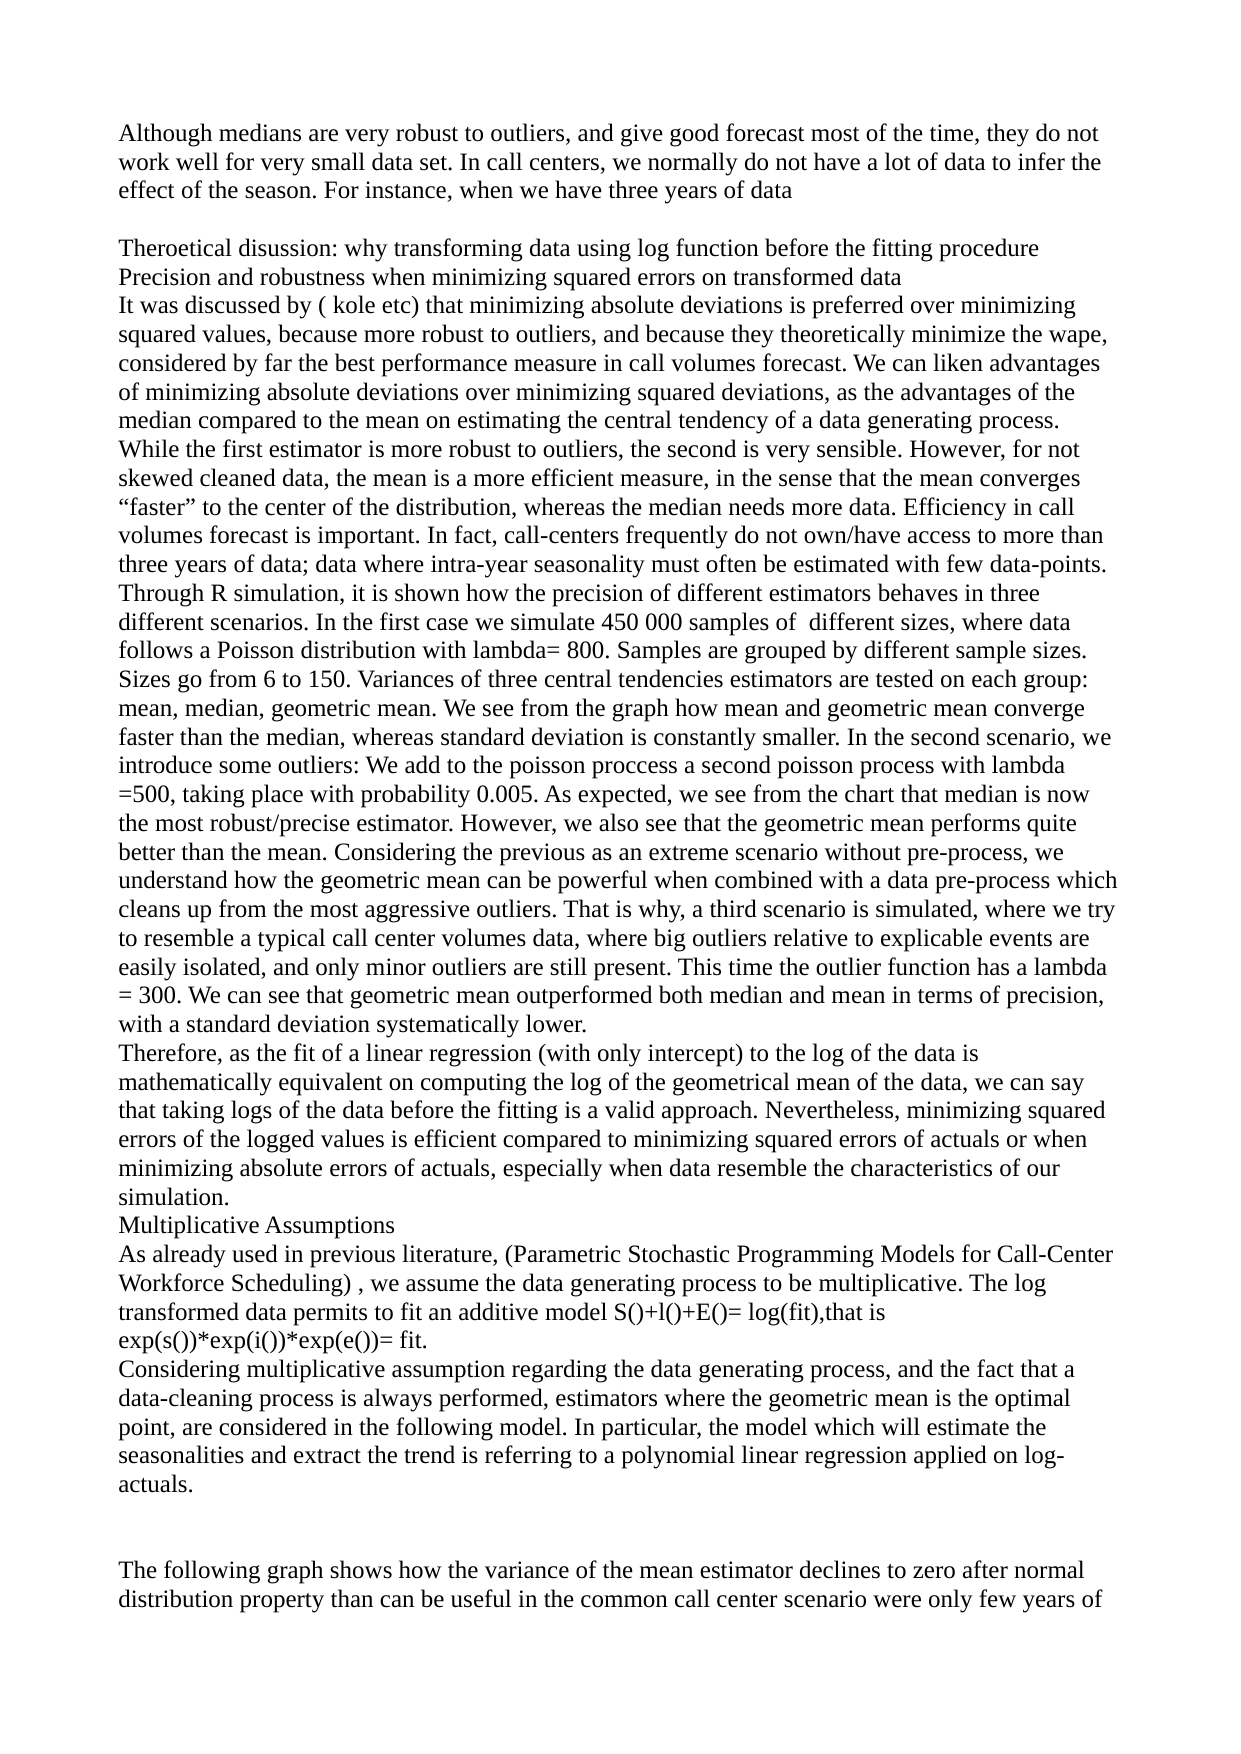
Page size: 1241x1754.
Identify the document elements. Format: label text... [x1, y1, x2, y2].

text As already used in previous literature, (Parametric Stochastic Programming Models for Call-Center Workforce Scheduling) , we assume the data generating process to be multiplicative. The log transformed data permits to fit an additive model S()+l()+E()= log(fit),that is exp(s())*exp(i())*exp(e())= fit. [118, 1239, 1122, 1354]
text The following graph shows how the variance of the mean estimator declines to zero after normal distribution property than can be useful in the common call center scenario were only few years of [118, 1556, 1122, 1613]
text Precision and robustness when minimizing squared errors on transformed data [118, 262, 1122, 291]
text Theroetical disussion: why transforming data using log function before the fitting procedure [118, 233, 1122, 262]
text Considering multiplicative assumption regarding the data generating process, and the fact that a data-cleaning process is always performed, estimators where the geometric mean is the optimal point, are considered in the following model. In particular, the model which will estimate the seasonalities and extract the trend is referring to a polynomial linear regression applied on log-actuals. [118, 1354, 1122, 1498]
text Although medians are very robust to outliers, and give good forecast most of the time, they do not work well for very small data set. In call centers, we normally do not have a lot of data to infer the effect of the season. For instance, when we have three years of data [118, 118, 1122, 204]
text It was discussed by ( kole etc) that minimizing absolute deviations is preferred over minimizing squared values, because more robust to outliers, and because they theoretically minimize the wape, considered by far the best performance measure in call volumes forecast. We can liken advantages of minimizing absolute deviations over minimizing squared deviations, as the advantages of the median compared to the mean on estimating the central tendency of a data generating process. While the first estimator is more robust to outliers, the second is very sensible. However, for not skewed cleaned data, the mean is a more efficient measure, in the sense that the mean converges “faster” to the center of the distribution, whereas the median needs more data. Efficiency in call volumes forecast is important. In fact, call-centers frequently do not own/have access to more than three years of data; data where intra-year seasonality must often be estimated with few data-points. Through R simulation, it is shown how the precision of different estimators behaves in three different scenarios. In the first case we simulate 450 000 samples of different sizes, where data follows a Poisson distribution with lambda= 800. Samples are grouped by different sample sizes. Sizes go from 6 to 150. Variances of three central tendencies estimators are tested on each group: mean, median, geometric mean. We see from the graph how mean and geometric mean converge faster than the median, whereas standard deviation is constantly smaller. In the second scenario, we introduce some outliers: We add to the poisson proccess a second poisson process with lambda =500, taking place with probability 0.005. As expected, we see from the chart that median is now the most robust/precise estimator. However, we also see that the geometric mean performs quite better than the mean. Considering the previous as an extreme scenario without pre-process, we understand how the geometric mean can be powerful when combined with a data pre-process which cleans up from the most aggressive outliers. That is why, a third scenario is simulated, where we try to resemble a typical call center volumes data, where big outliers relative to explicable events are easily isolated, and only minor outliers are still present. This time the outlier function has a lambda = 300. We can see that geometric mean outperformed both median and mean in terms of precision, with a standard deviation systematically lower. [118, 291, 1122, 1038]
text Therefore, as the fit of a linear regression (with only intercept) to the log of the data is mathematically equivalent on computing the log of the geometrical mean of the data, we can say that taking logs of the data before the fitting is a valid approach. Nevertheless, minimizing squared errors of the logged values is efficient compared to minimizing squared errors of actuals or when minimizing absolute errors of actuals, especially when data resemble the characteristics of our simulation. [118, 1038, 1122, 1211]
text Multiplicative Assumptions [118, 1211, 1122, 1239]
